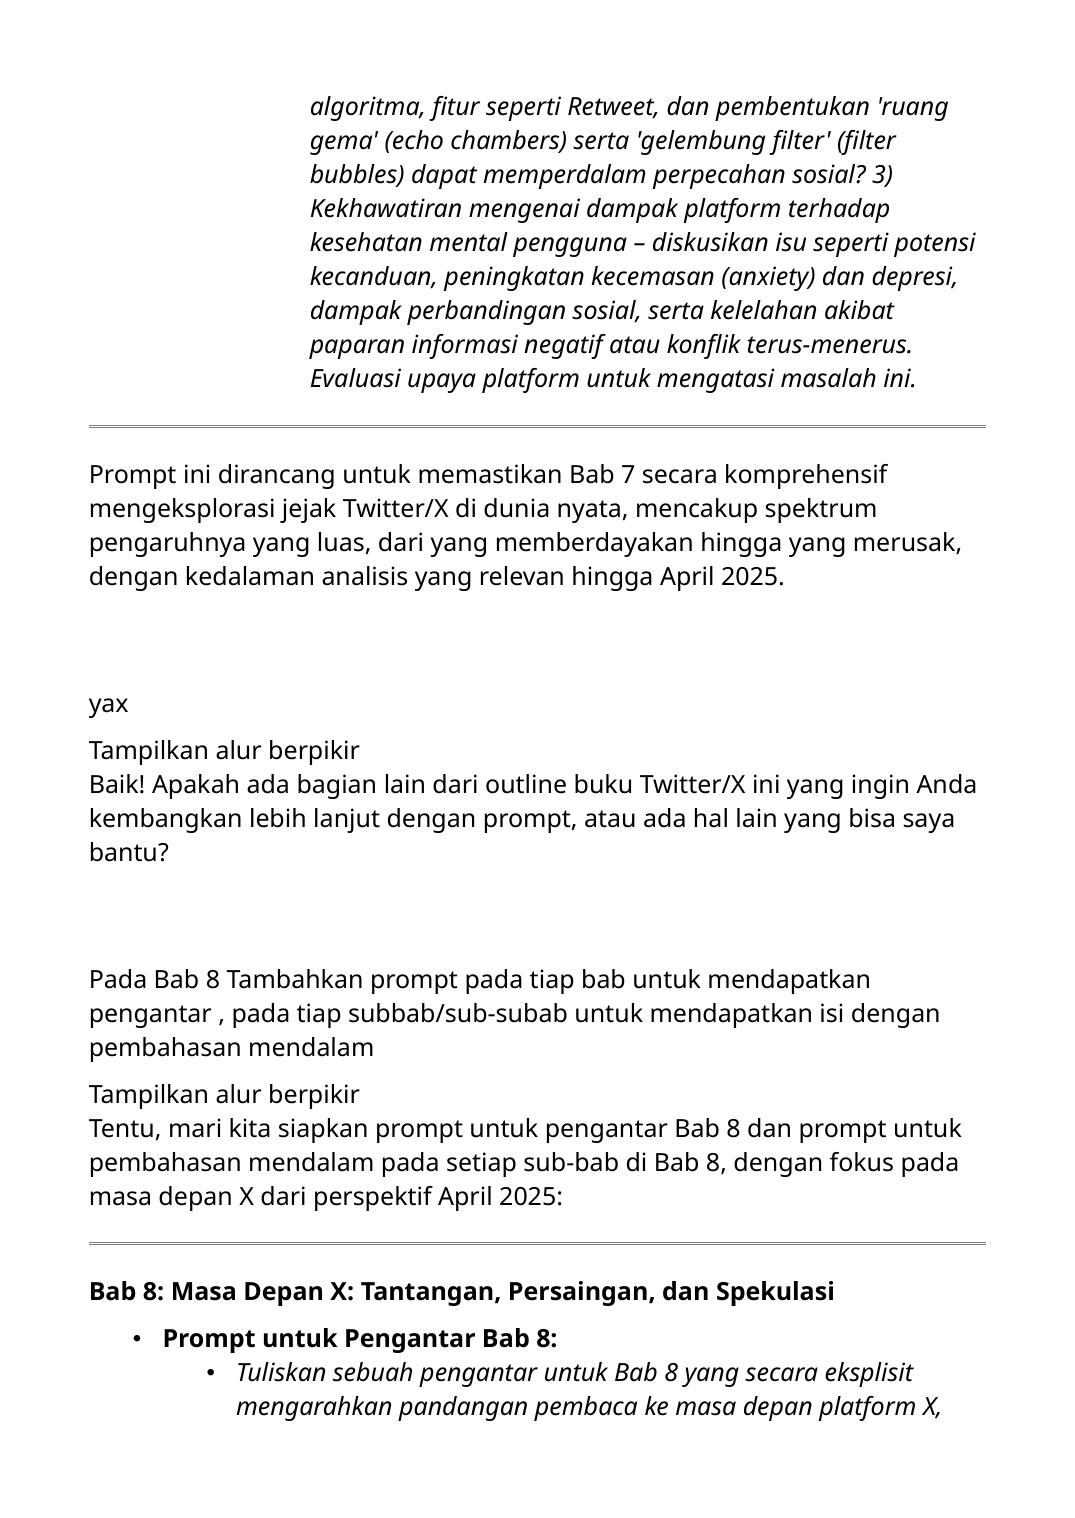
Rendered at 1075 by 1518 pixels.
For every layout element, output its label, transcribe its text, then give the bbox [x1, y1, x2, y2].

text yax [88, 686, 986, 720]
text Tentu, mari kita siapkan prompt untuk pengantar Bab 8 dan prompt untuk pembahasan mendalam pada setiap sub-bab di Bab 8, dengan fokus pada masa depan X dari perspektif April 2025: [88, 1111, 986, 1213]
text Tampilkan alur berpikir [88, 1076, 986, 1111]
text Tampilkan alur berpikir [88, 732, 986, 766]
text Pada Bab 8 Tambahkan prompt pada tiap bab untuk mendapatkan pengantar , pada tiap subbab/sub-subab untuk mendapatkan isi dengan pembahasan mendalam [88, 962, 986, 1064]
list algoritma, fitur seperti Retweet, dan pembentukan 'ruang gema' (echo chambers) serta 'gelembung filter' (filter bubbles) dapat memperdalam perpecahan sosial? 3) Kekhawatiran mengenai dampak platform terhadap kesehatan mental pengguna – diskusikan isu seperti potensi kecanduan, peningkatan kecemasan (anxiety) dan depresi, dampak perbandingan sosial, serta kelelahan akibat paparan informasi negatif atau konflik terus-menerus. Evaluasi upaya platform untuk mengatasi masalah ini. [280, 88, 986, 395]
list Prompt untuk Pengantar Bab 8: [133, 1321, 986, 1355]
text Bab 8: Masa Depan X: Tantangan, Persaingan, dan Spekulasi [88, 1274, 986, 1308]
text Baik! Apakah ada bagian lain dari outline buku Twitter/X ini yang ingin Anda kembangkan lebih lanjut dengan prompt, atau ada hal lain yang bisa saya bantu? [88, 766, 986, 869]
text Prompt ini dirancang untuk memastikan Bab 7 secara komprehensif mengeksplorasi jejak Twitter/X di dunia nyata, mencakup spektrum pengaruhnya yang luas, dari yang memberdayakan hingga yang merusak, dengan kedalaman analisis yang relevan hingga April 2025. [88, 456, 986, 593]
list Tuliskan sebuah pengantar untuk Bab 8 yang secara eksplisit mengarahkan pandangan pembaca ke masa depan platform X, [206, 1355, 986, 1423]
